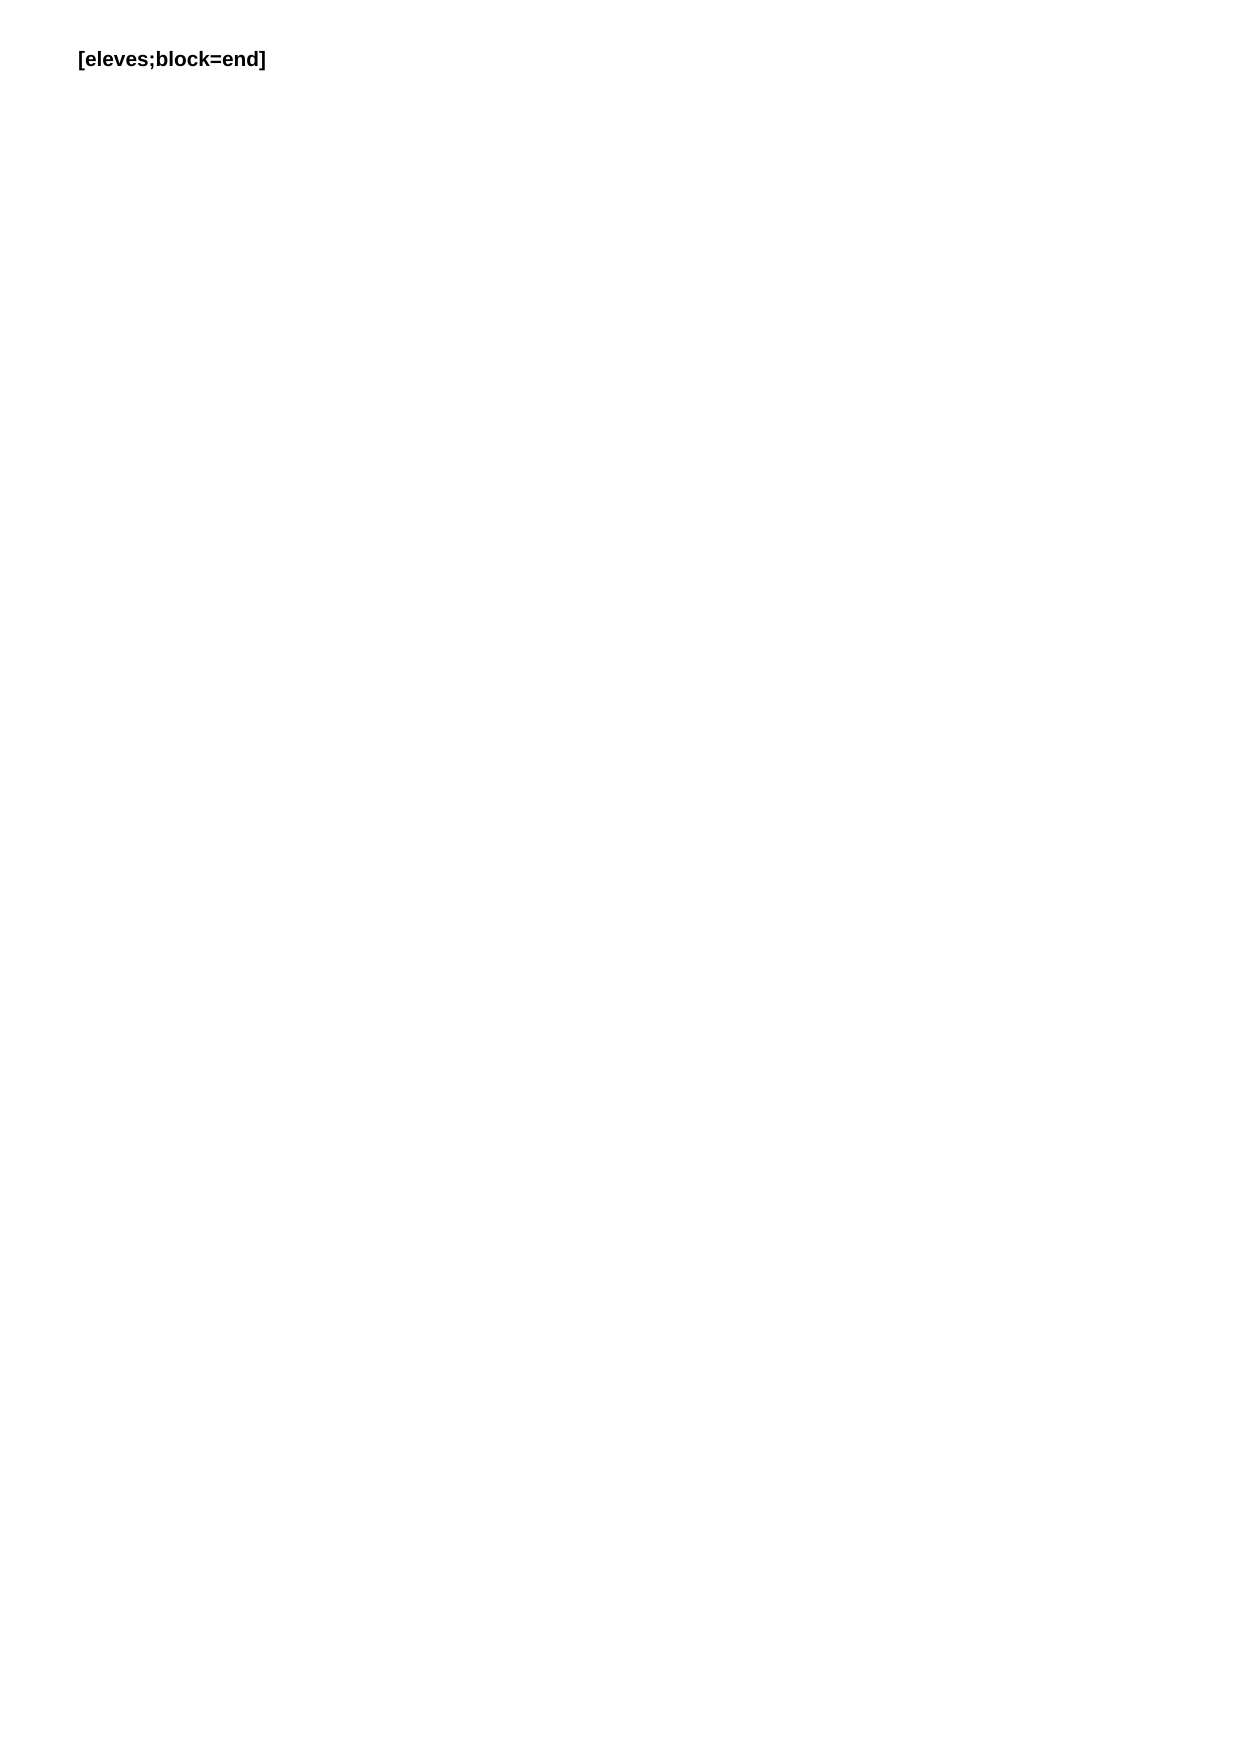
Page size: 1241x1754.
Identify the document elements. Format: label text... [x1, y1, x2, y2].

text [eleves;block=end] [78, 47, 1181, 71]
